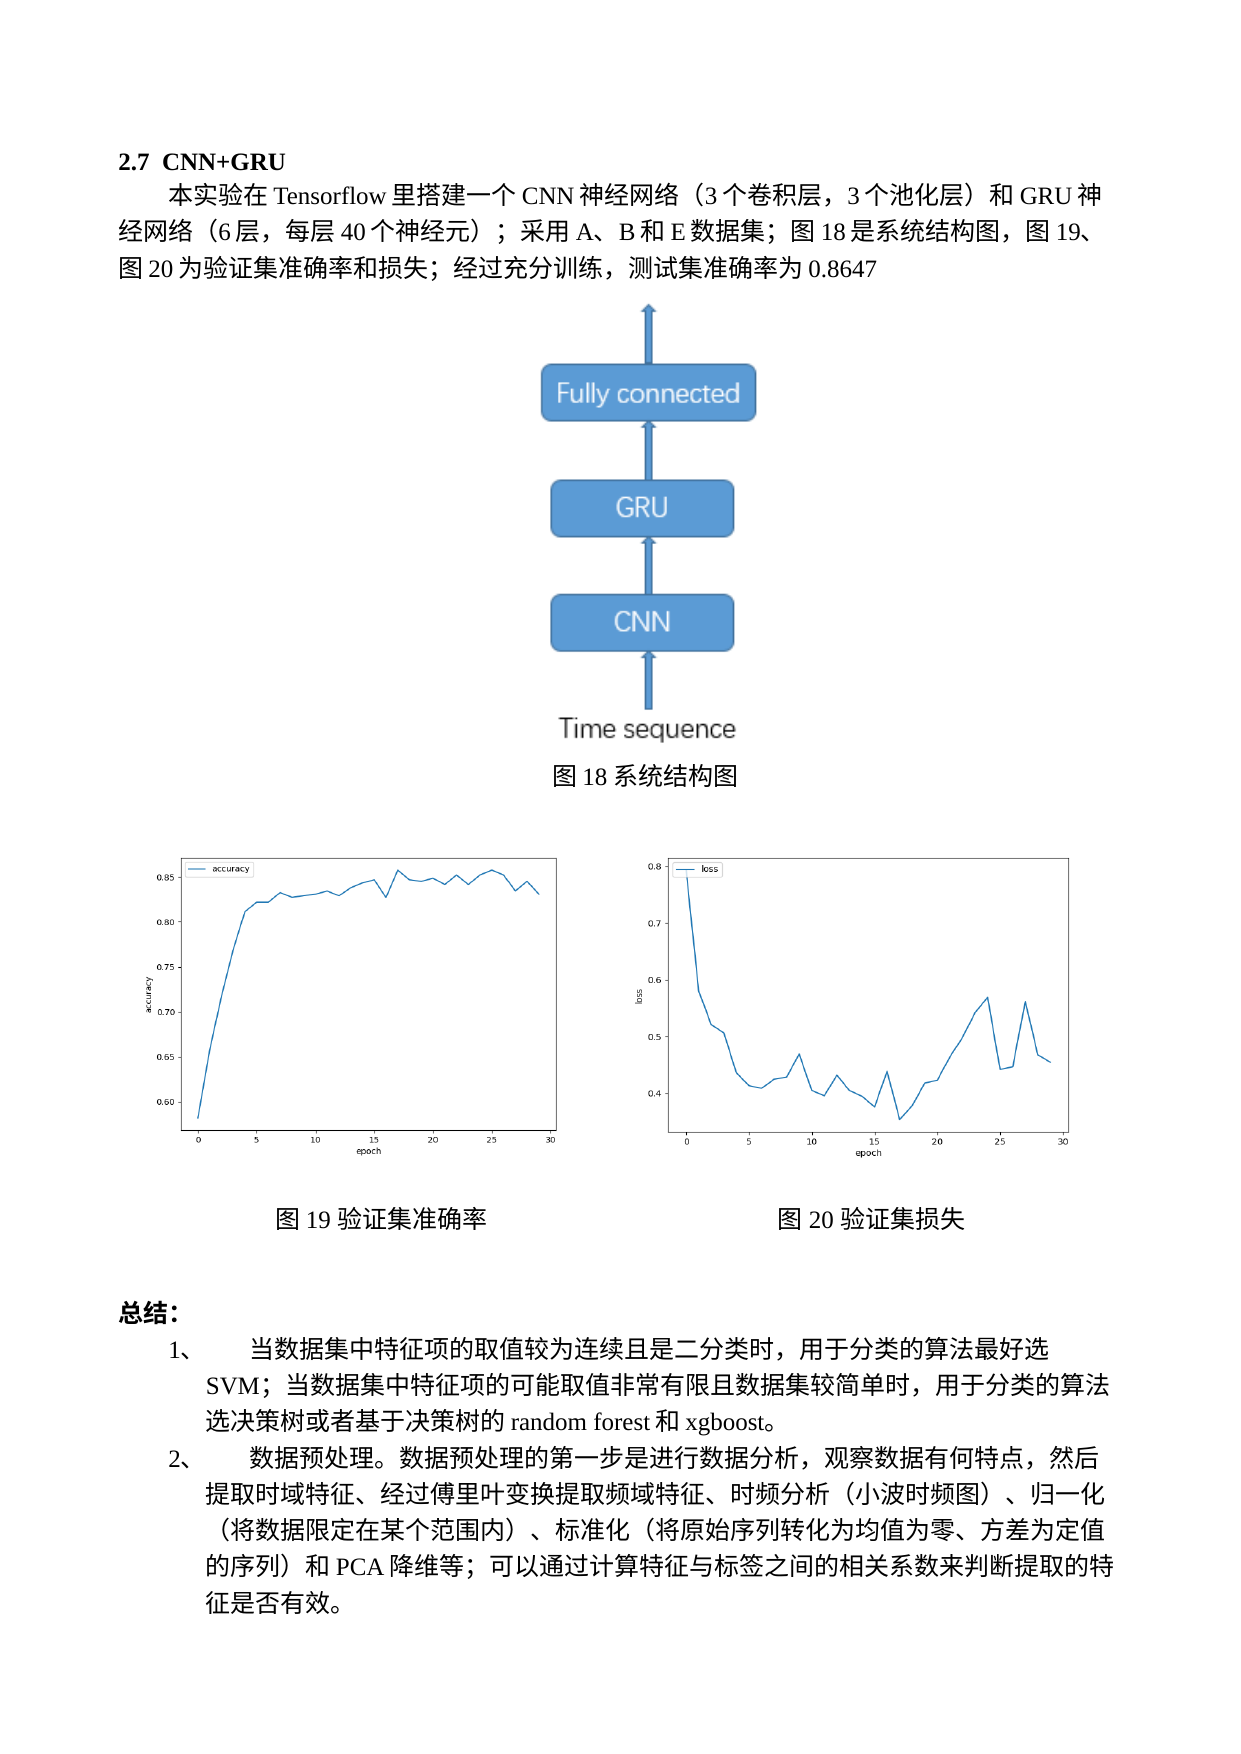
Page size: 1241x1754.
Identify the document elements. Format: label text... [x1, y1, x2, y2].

text 总结： [118, 1293, 1122, 1329]
list 当数据集中特征项的取值较为连续且是二分类时，用于分类的算法最好选SVM；当数据集中特征项的可能取值非常有限且数据集较简单时，用于分类的算法选决策树或者基于决策树的random forest和xgboost。 [168, 1329, 1122, 1438]
list 数据预处理。数据预处理的第一步是进行数据分析，观察数据有何特点，然后提取时域特征、经过傅里叶变换提取频域特征、时频分析（小波时频图）、归一化（将数据限定在某个范围内）、标准化（将原始序列转化为均值为零、方差为定值的序列）和PCA降维等；可以通过计算特征与标签之间的相关系数来判断提取的特征是否有效。 [168, 1438, 1122, 1619]
text 本实验在Tensorflow里搭建一个CNN神经网络（3个卷积层，3个池化层）和GRU神经网络（6层，每层40个神经元）；采用A、B和E数据集；图18是系统结构图，图19、图20为验证集准确率和损失；经过充分训练，测试集准确率为0.8647 [118, 176, 1122, 284]
text 图19 验证集准确率 图20 验证集损失 [118, 1199, 1122, 1236]
text 2.7 CNN+GRU [118, 147, 1122, 176]
text 图18 系统结构图 [118, 756, 1122, 792]
